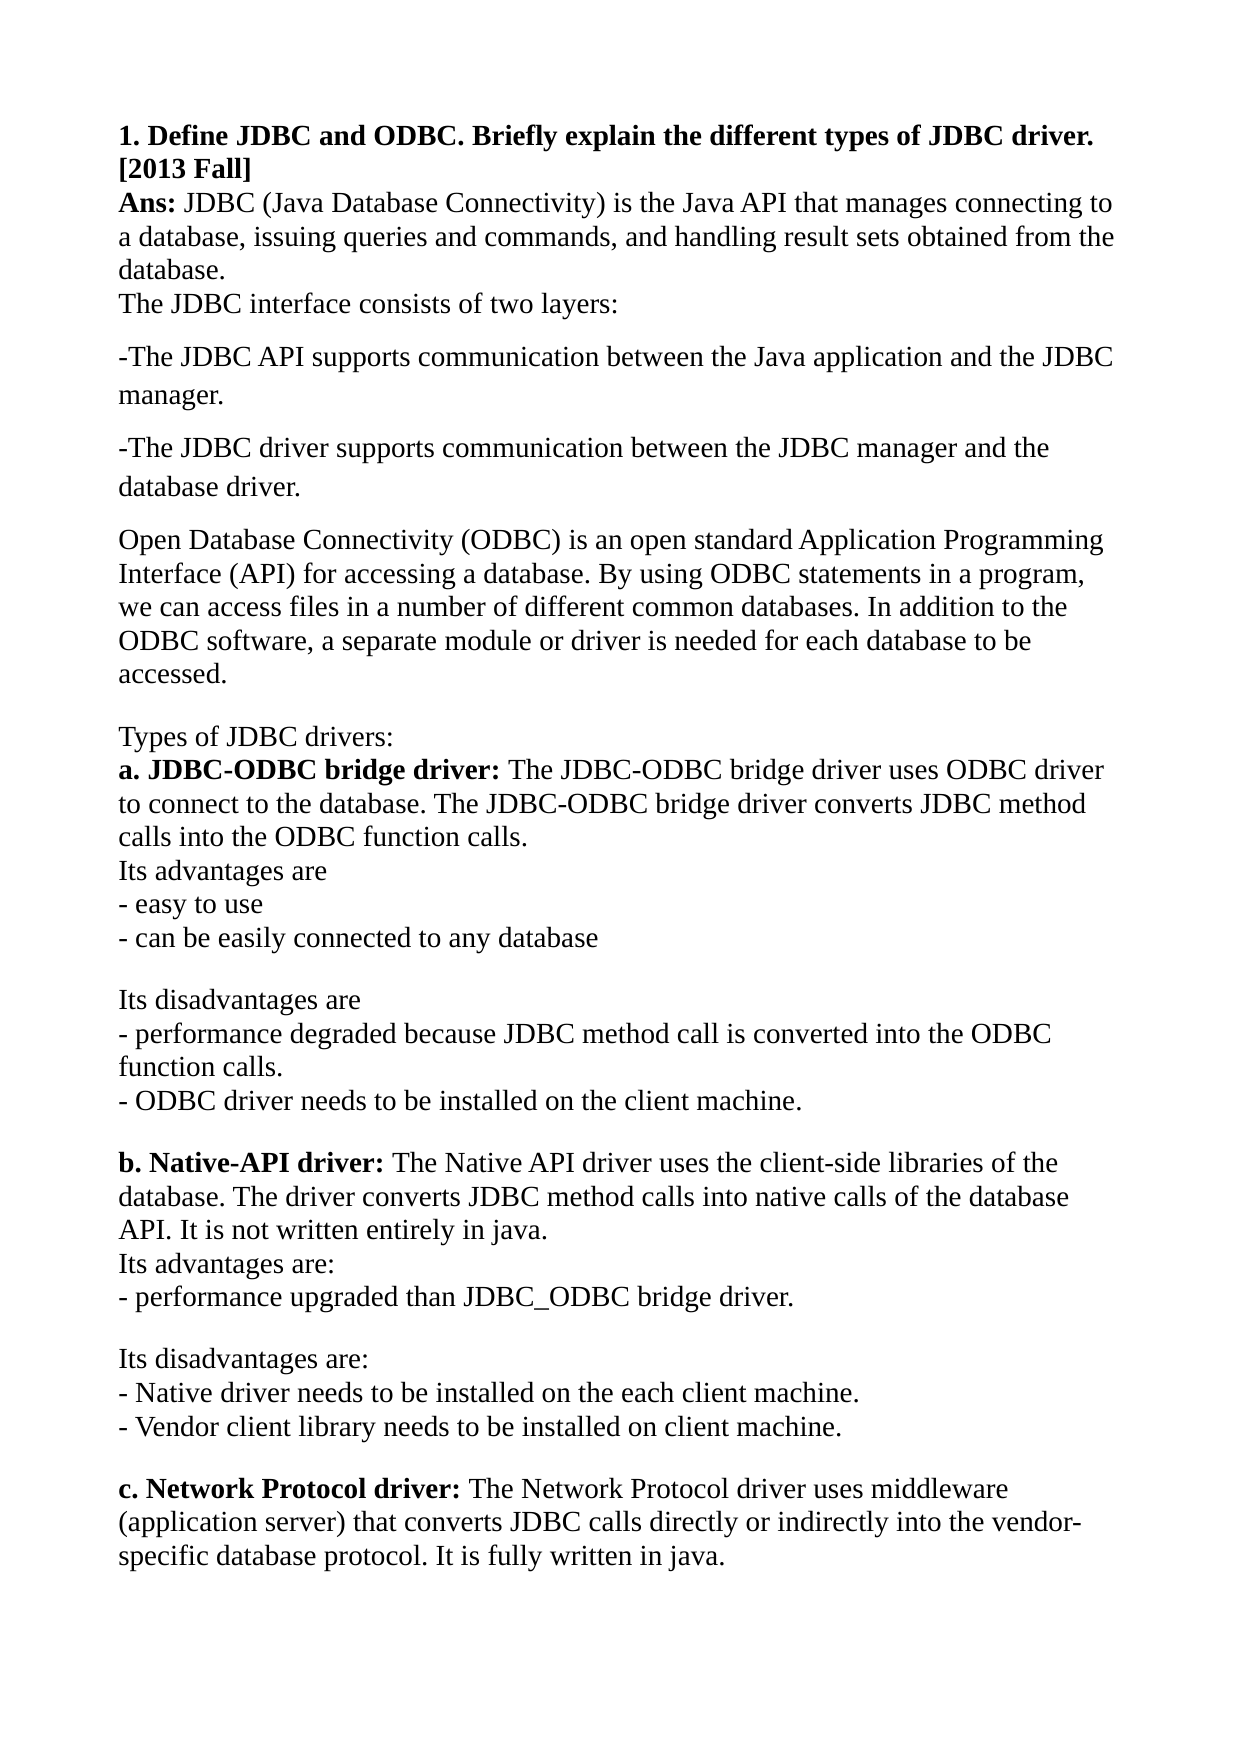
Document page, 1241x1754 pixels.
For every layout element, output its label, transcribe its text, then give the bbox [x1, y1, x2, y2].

text [2013 Fall] [118, 152, 1122, 185]
text - can be easily connected to any database [118, 920, 1122, 953]
text c. Network Protocol driver: The Network Protocol driver uses middleware (application server) that converts JDBC calls directly or indirectly into the vendor-specific database protocol. It is fully written in java. [118, 1471, 1122, 1572]
text Its disadvantages are [118, 982, 1122, 1016]
text Open Database Connectivity (ODBC) is an open standard Application Programming Interface (API) for accessing a database. By using ODBC statements in a program, we can access files in a number of different common databases. In addition to the ODBC software, a separate module or driver is needed for each database to be accessed. [118, 522, 1122, 690]
text a. JDBC-ODBC bridge driver: The JDBC-ODBC bridge driver uses ODBC driver to connect to the database. The JDBC-ODBC bridge driver converts JDBC method calls into the ODBC function calls. [118, 752, 1122, 853]
text Its advantages are [118, 853, 1122, 886]
text - easy to use [118, 886, 1122, 920]
text The JDBC interface consists of two layers: [118, 286, 1122, 319]
text b. Native-API driver: The Native API driver uses the client-side libraries of the database. The driver converts JDBC method calls into native calls of the database API. It is not written entirely in java. [118, 1145, 1122, 1246]
text - performance degraded because JDBC method call is converted into the ODBC function calls. [118, 1016, 1122, 1083]
text Types of JDBC drivers: [118, 719, 1122, 752]
text - Vendor client library needs to be installed on client machine. [118, 1409, 1122, 1442]
text 1. Define JDBC and ODBC. Briefly explain the different types of JDBC driver. [118, 118, 1122, 152]
text - Native driver needs to be installed on the each client machine. [118, 1375, 1122, 1409]
text - ODBC driver needs to be installed on the client machine. [118, 1083, 1122, 1116]
text -The JDBC API supports communication between the Java application and the JDBC manager. [118, 339, 1122, 411]
text Its disadvantages are: [118, 1342, 1122, 1375]
text Its advantages are: [118, 1246, 1122, 1279]
text -The JDBC driver supports communication between the JDBC manager and the database driver. [118, 431, 1122, 503]
text - performance upgraded than JDBC_ODBC bridge driver. [118, 1279, 1122, 1313]
text Ans: JDBC (Java Database Connectivity) is the Java API that manages connecting to a database, issuing queries and commands, and handling result sets obtained from the database. [118, 185, 1122, 286]
